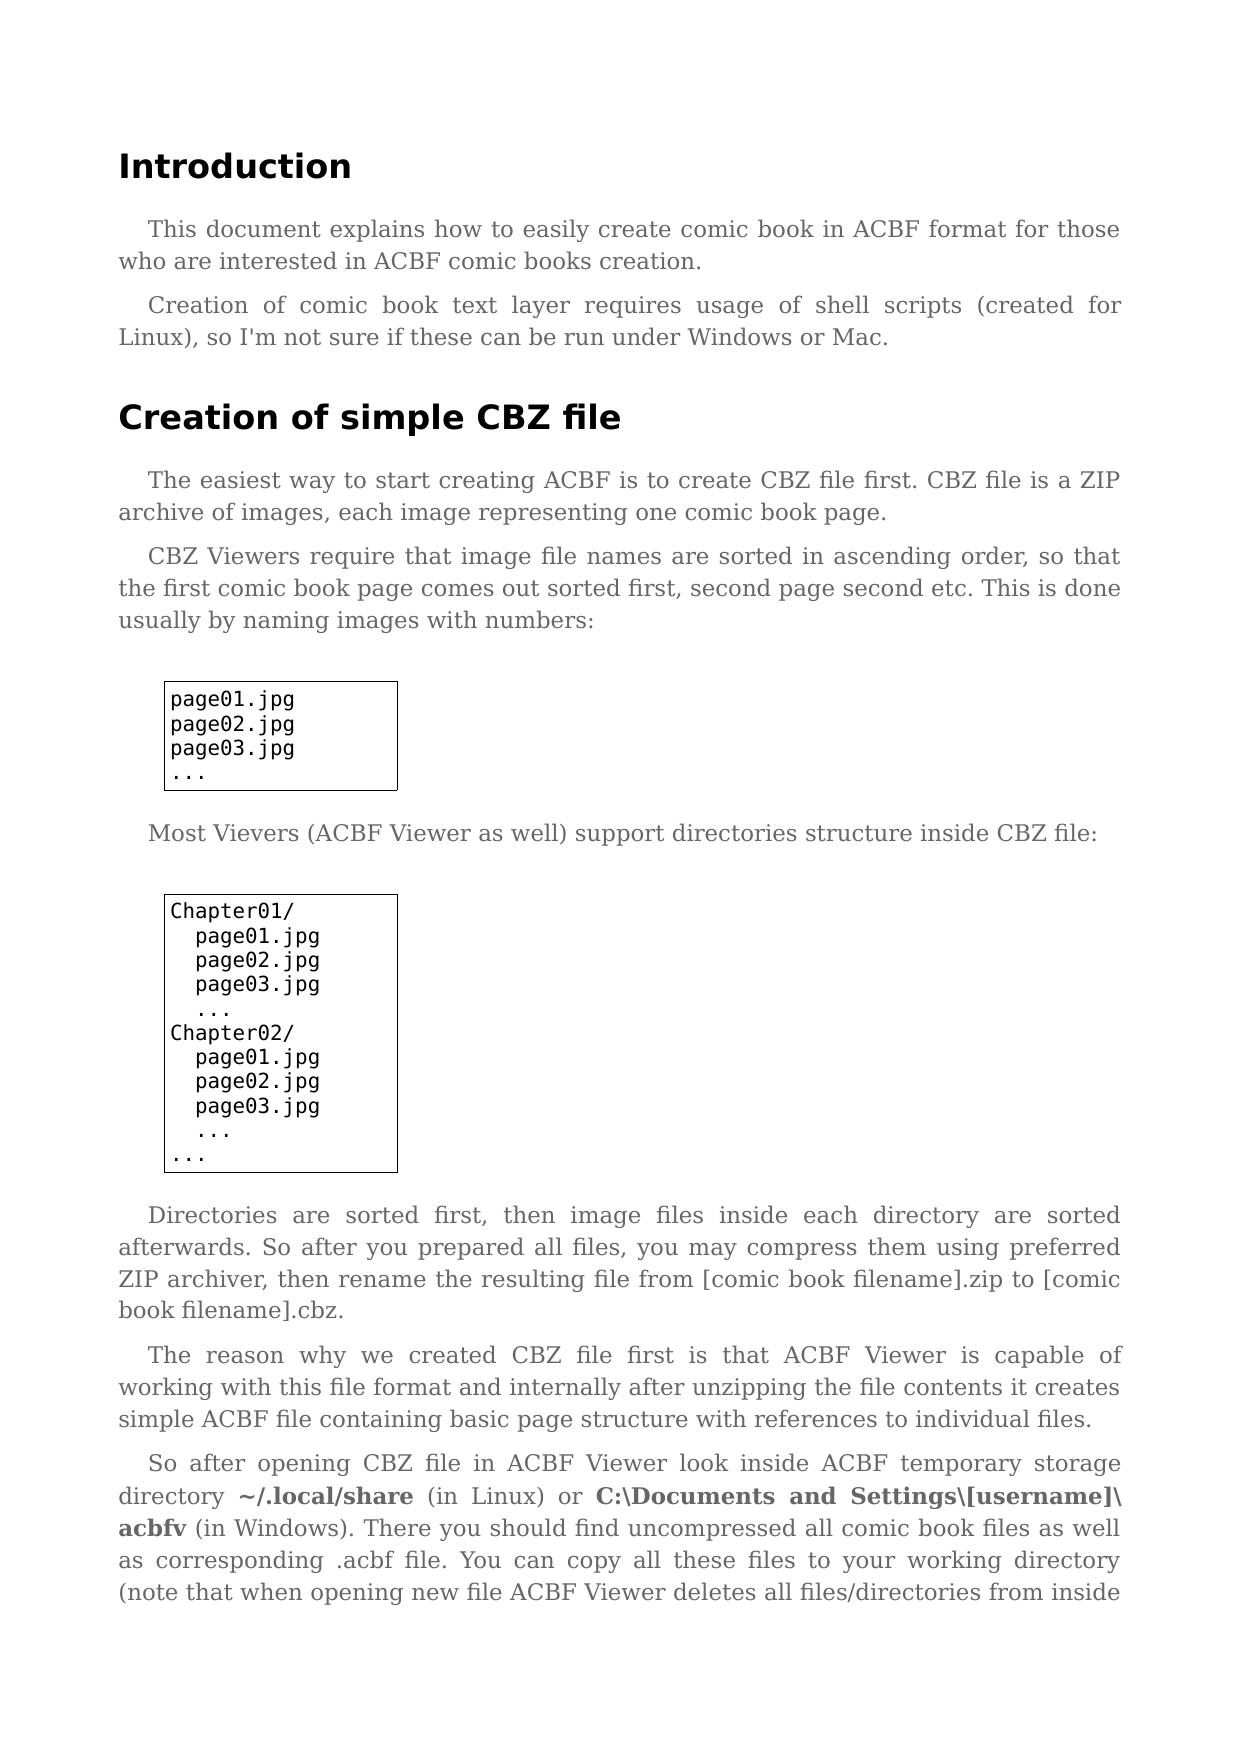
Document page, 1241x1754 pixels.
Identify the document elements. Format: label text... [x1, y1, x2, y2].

text Directories are sorted first, then image files inside each directory are sorted afterwards. So after you prepared all files, you may compress them using preferred ZIP archiver, then rename the resulting file from [comic book filename].zip to [comic book filename].cbz. [118, 1202, 1122, 1324]
text Most Vievers (ACBF Viewer as well) support directories structure inside CBZ file: [118, 820, 1122, 846]
text CBZ Viewers require that image file names are sorted in ascending order, so that the first comic book page comes out sorted first, second page second etc. This is done usually by naming images with numbers: [118, 543, 1122, 634]
text This document explains how to easily create comic book in ACBF format for those who are interested in ACBF comic books creation. [118, 216, 1122, 275]
text The reason why we created CBZ file first is that ACBF Viewer is capable of working with this file format and internally after unzipping the file contents it creates simple ACBF file containing basic page structure with references to individual files. [118, 1342, 1122, 1433]
text Creation of comic book text layer requires usage of shell scripts (created for Linux), so I'm not sure if these can be run under Windows or Mac. [118, 293, 1122, 351]
table_header Chapter01/ page01.jpg page02.jpg page03.jpg ... Chapter02/ page01.jpg page02.jpg page03.jpg ... ... [165, 895, 397, 1172]
table_header page01.jpg page02.jpg page03.jpg ... [165, 682, 397, 790]
text So after opening CBZ file in ACBF Viewer look inside ACBF temporary storage directory ~/.local/share (in Linux) or C:\Documents and Settings\[username]\acbfv (in Windows). There you should find uncompressed all comic book files as well as corresponding .acbf file. You can copy all these files to your working directory (note that when opening new file ACBF Viewer deletes all files/directories from inside [118, 1451, 1122, 1606]
subtitle Introduction [118, 148, 1122, 187]
text The easiest way to start creating ACBF is to create CBZ file first. CBZ file is a ZIP archive of images, each image representing one comic book page. [118, 467, 1122, 526]
subtitle Creation of simple CBZ file [118, 398, 1122, 438]
